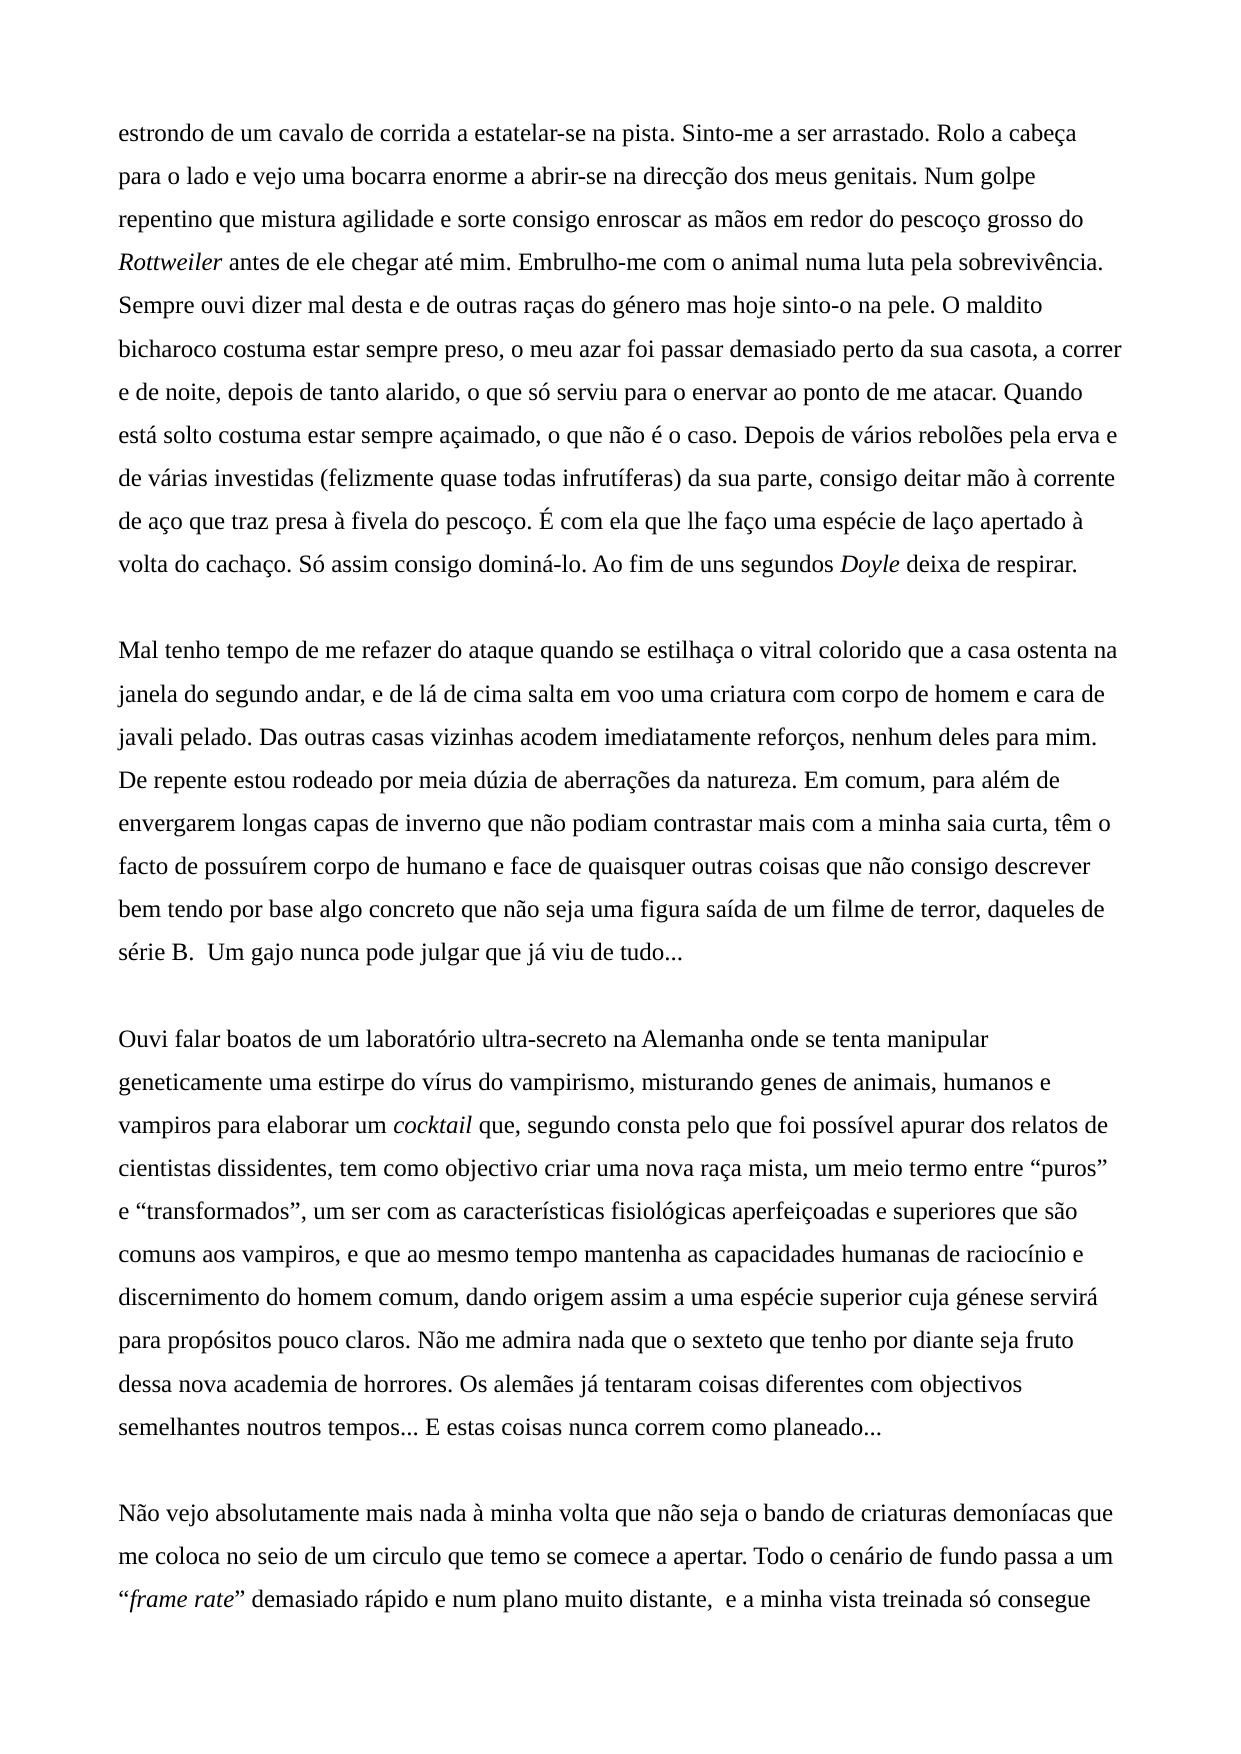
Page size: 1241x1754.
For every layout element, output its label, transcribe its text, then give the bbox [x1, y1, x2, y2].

text Mal tenho tempo de me refazer do ataque quando se estilhaça o vitral colorido que a casa ostenta na janela do segundo andar, e de lá de cima salta em voo uma criatura com corpo de homem e cara de javali pelado. Das outras casas vizinhas acodem imediatamente reforços, nenhum deles para mim. De repente estou rodeado por meia dúzia de aberrações da natureza. Em comum, para além de envergarem longas capas de inverno que não podiam contrastar mais com a minha saia curta, têm o facto de possuírem corpo de humano e face de quaisquer outras coisas que não consigo descrever bem tendo por base algo concreto que não seja uma figura saída de um filme de terror, daqueles de série B. Um gajo nunca pode julgar que já viu de tudo... [118, 636, 1122, 966]
text Não vejo absolutamente mais nada à minha volta que não seja o bando de criaturas demoníacas que me coloca no seio de um circulo que temo se comece a apertar. Todo o cenário de fundo passa a um “frame rate” demasiado rápido e num plano muito distante, e a minha vista treinada só consegue [118, 1498, 1122, 1613]
text estrondo de um cavalo de corrida a estatelar-se na pista. Sinto-me a ser arrastado. Rolo a cabeça para o lado e vejo uma bocarra enorme a abrir-se na direcção dos meus genitais. Num golpe repentino que mistura agilidade e sorte consigo enroscar as mãos em redor do pescoço grosso do Rottweiler antes de ele chegar até mim. Embrulho-me com o animal numa luta pela sobrevivência. Sempre ouvi dizer mal desta e de outras raças do género mas hoje sinto-o na pele. O maldito bicharoco costuma estar sempre preso, o meu azar foi passar demasiado perto da sua casota, a correr e de noite, depois de tanto alarido, o que só serviu para o enervar ao ponto de me atacar. Quando está solto costuma estar sempre açaimado, o que não é o caso. Depois de vários rebolões pela erva e de várias investidas (felizmente quase todas infrutíferas) da sua parte, consigo deitar mão à corrente de aço que traz presa à fivela do pescoço. É com ela que lhe faço uma espécie de laço apertado à volta do cachaço. Só assim consigo dominá-lo. Ao fim de uns segundos Doyle deixa de respirar. [118, 118, 1122, 578]
text Ouvi falar boatos de um laboratório ultra-secreto na Alemanha onde se tenta manipular geneticamente uma estirpe do vírus do vampirismo, misturando genes de animais, humanos e vampiros para elaborar um cocktail que, segundo consta pelo que foi possível apurar dos relatos de cientistas dissidentes, tem como objectivo criar uma nova raça mista, um meio termo entre “puros” e “transformados”, um ser com as características fisiológicas aperfeiçoadas e superiores que são comuns aos vampiros, e que ao mesmo tempo mantenha as capacidades humanas de raciocínio e discernimento do homem comum, dando origem assim a uma espécie superior cuja génese servirá para propósitos pouco claros. Não me admira nada que o sexteto que tenho por diante seja fruto dessa nova academia de horrores. Os alemães já tentaram coisas diferentes com objectivos semelhantes noutros tempos... E estas coisas nunca correm como planeado... [118, 1024, 1122, 1441]
